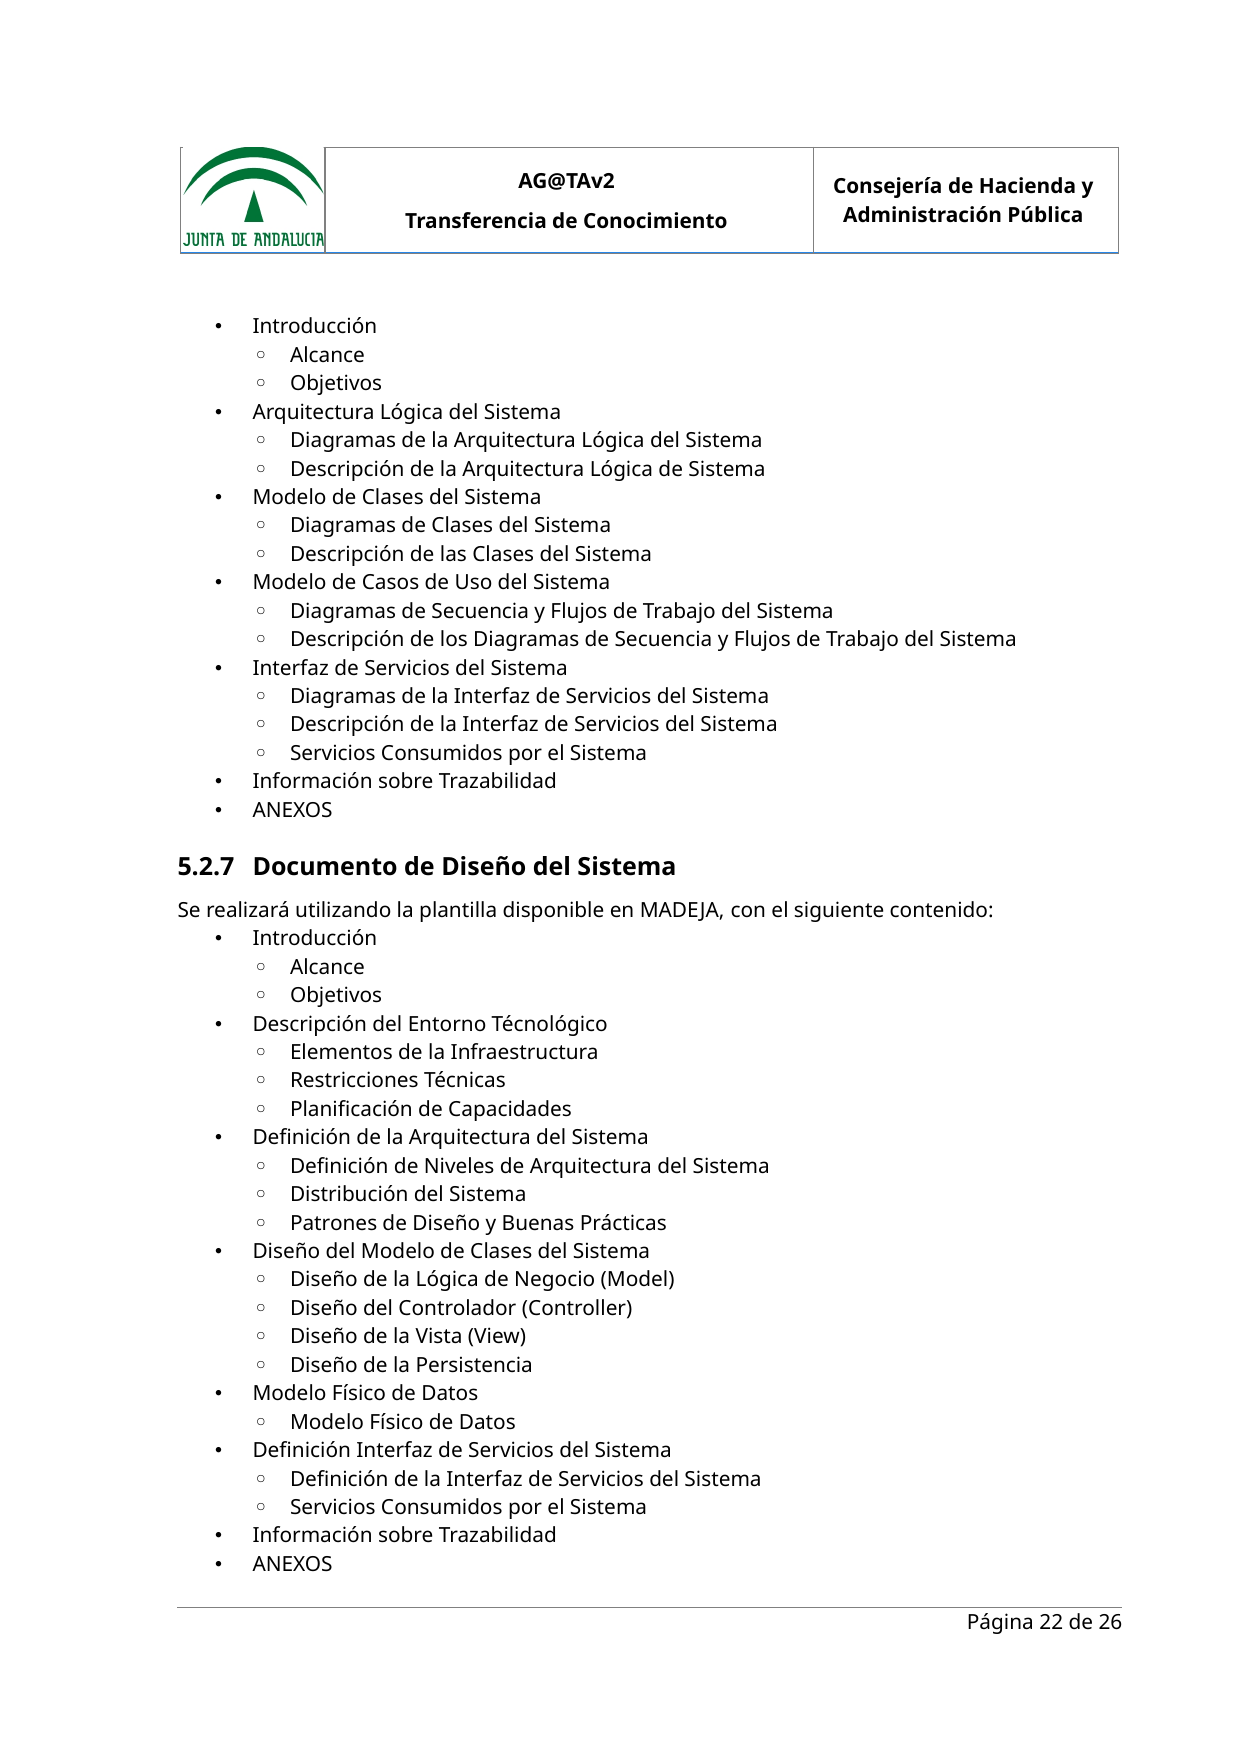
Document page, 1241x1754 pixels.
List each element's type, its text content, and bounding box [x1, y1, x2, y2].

list Diagramas de Clases del Sistema [252, 511, 1122, 539]
list Arquitectura Lógica del Sistema [215, 397, 1122, 425]
list Definición de Niveles de Arquitectura del Sistema [252, 1151, 1122, 1179]
list Planificación de Capacidades [252, 1094, 1122, 1122]
list Distribución del Sistema [252, 1179, 1122, 1208]
list Introducción [215, 923, 1122, 952]
list Interfaz de Servicios del Sistema [215, 653, 1122, 681]
list Modelo Físico de Datos [215, 1378, 1122, 1407]
list Descripción de la Arquitectura Lógica de Sistema [252, 454, 1122, 482]
list Patrones de Diseño y Buenas Prácticas [252, 1208, 1122, 1236]
list Información sobre Trazabilidad [215, 1521, 1122, 1549]
list Diagramas de Secuencia y Flujos de Trabajo del Sistema [252, 596, 1122, 624]
list Descripción de las Clases del Sistema [252, 539, 1122, 567]
list Objetivos [252, 368, 1122, 397]
list Definición Interfaz de Servicios del Sistema [215, 1435, 1122, 1464]
list Diseño de la Vista (View) [252, 1321, 1122, 1350]
list Descripción de los Diagramas de Secuencia y Flujos de Trabajo del Sistema [252, 624, 1122, 653]
list Descripción del Entorno Técnológico [215, 1009, 1122, 1037]
list Servicios Consumidos por el Sistema [252, 738, 1122, 766]
list Diagramas de la Arquitectura Lógica del Sistema [252, 425, 1122, 454]
list Objetivos [252, 980, 1122, 1009]
list Alcance [252, 952, 1122, 980]
list Diseño de la Lógica de Negocio (Model) [252, 1264, 1122, 1293]
list ANEXOS [215, 795, 1122, 823]
list Diseño del Controlador (Controller) [252, 1293, 1122, 1321]
list Alcance [252, 340, 1122, 368]
list Diseño de la Persistencia [252, 1350, 1122, 1378]
list Información sobre Trazabilidad [215, 766, 1122, 795]
list Introducción [215, 311, 1122, 340]
list Definición de la Interfaz de Servicios del Sistema [252, 1464, 1122, 1492]
list Definición de la Arquitectura del Sistema [215, 1122, 1122, 1151]
list Descripción de la Interfaz de Servicios del Sistema [252, 709, 1122, 738]
list Modelo Físico de Datos [252, 1407, 1122, 1435]
list Restricciones Técnicas [252, 1066, 1122, 1094]
list Servicios Consumidos por el Sistema [252, 1492, 1122, 1521]
list Modelo de Clases del Sistema [215, 482, 1122, 511]
subtitle Documento de Diseño del Sistema [177, 848, 1122, 882]
text Se realizará utilizando la plantilla disponible en MADEJA, con el siguiente contenido: [177, 895, 1122, 923]
list Diagramas de la Interfaz de Servicios del Sistema [252, 681, 1122, 709]
list Diseño del Modelo de Clases del Sistema [215, 1236, 1122, 1264]
picture [183, 147, 324, 246]
list ANEXOS [215, 1549, 1122, 1577]
list Modelo de Casos de Uso del Sistema [215, 567, 1122, 596]
list Elementos de la Infraestructura [252, 1037, 1122, 1066]
